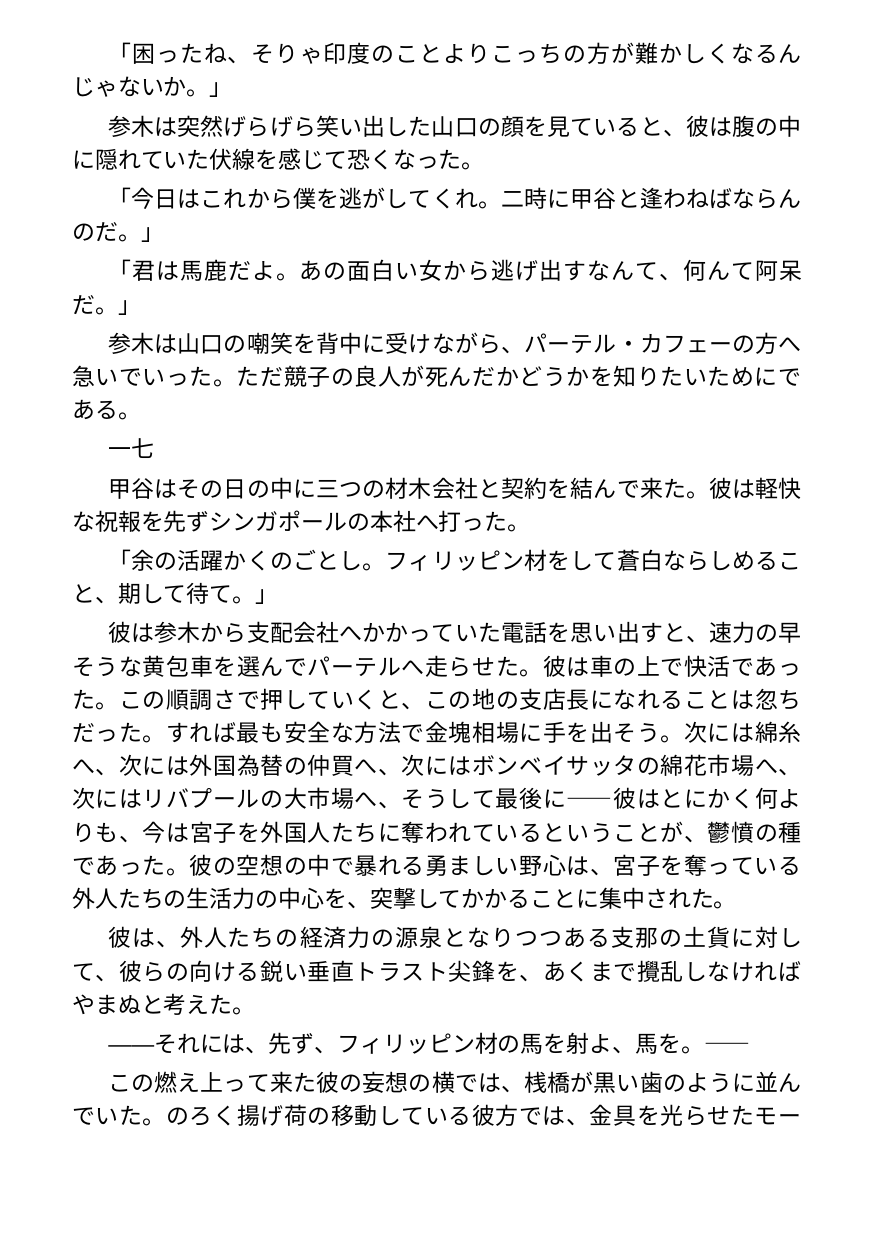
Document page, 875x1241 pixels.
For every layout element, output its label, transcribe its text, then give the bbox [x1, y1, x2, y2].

text この燃え上って来た彼の妄想の横では、桟橋が黒い歯のように並んでいた。のろく揚げ荷の移動している彼方では、金具を光らせたモー [72, 1065, 802, 1131]
text 一七 [72, 431, 802, 464]
text 「君は馬鹿だよ。あの面白い女から逃げ出すなんて、何んて阿呆だ。」 [72, 253, 802, 320]
text 彼は、外人たちの経済力の源泉となりつつある支那の土貨に対して、彼らの向ける鋭い垂直トラスト尖鋒を、あくまで攪乱しなければやまぬと考えた。 [72, 920, 802, 1020]
text 甲谷はその日の中に三つの材木会社と契約を結んで来た。彼は軽快な祝報を先ずシンガポールの本社へ打った。 [72, 470, 802, 537]
text 「困ったね、そりゃ印度のことよりこっちの方が難かしくなるんじゃないか。」 [72, 36, 802, 102]
text 参木は山口の嘲笑を背中に受けながら、パーテル・カフェーの方へ急いでいった。ただ競子の良人が死んだかどうかを知りたいためにである。 [72, 326, 802, 425]
text 参木は突然げらげら笑い出した山口の顔を見ていると、彼は腹の中に隠れていた伏線を感じて恐くなった。 [72, 108, 802, 175]
text 「今日はこれから僕を逃がしてくれ。二時に甲谷と逢わねばならんのだ。」 [72, 181, 802, 247]
text 「余の活躍かくのごとし。フィリッピン材をして蒼白ならしめること、期して待て。」 [72, 543, 802, 609]
text 彼は参木から支配会社へかかっていた電話を思い出すと、速力の早そうな黄包車を選んでパーテルへ走らせた。彼は車の上で快活であった。この順調さで押していくと、この地の支店長になれることは忽ちだった。すれば最も安全な方法で金塊相場に手を出そう。次には綿糸へ、次には外国為替の仲買へ、次にはボンベイサッタの綿花市場へ、次にはリバプールの大市場へ、そうして最後に――彼はとにかく何よりも、今は宮子を外国人たちに奪われているということが、鬱憤の種であった。彼の空想の中で暴れる勇ましい野心は、宮子を奪っている外人たちの生活力の中心を、突撃してかかることに集中された。 [72, 615, 802, 914]
text ――それには、先ず、フィリッピン材の馬を射よ、馬を。―― [72, 1026, 802, 1059]
